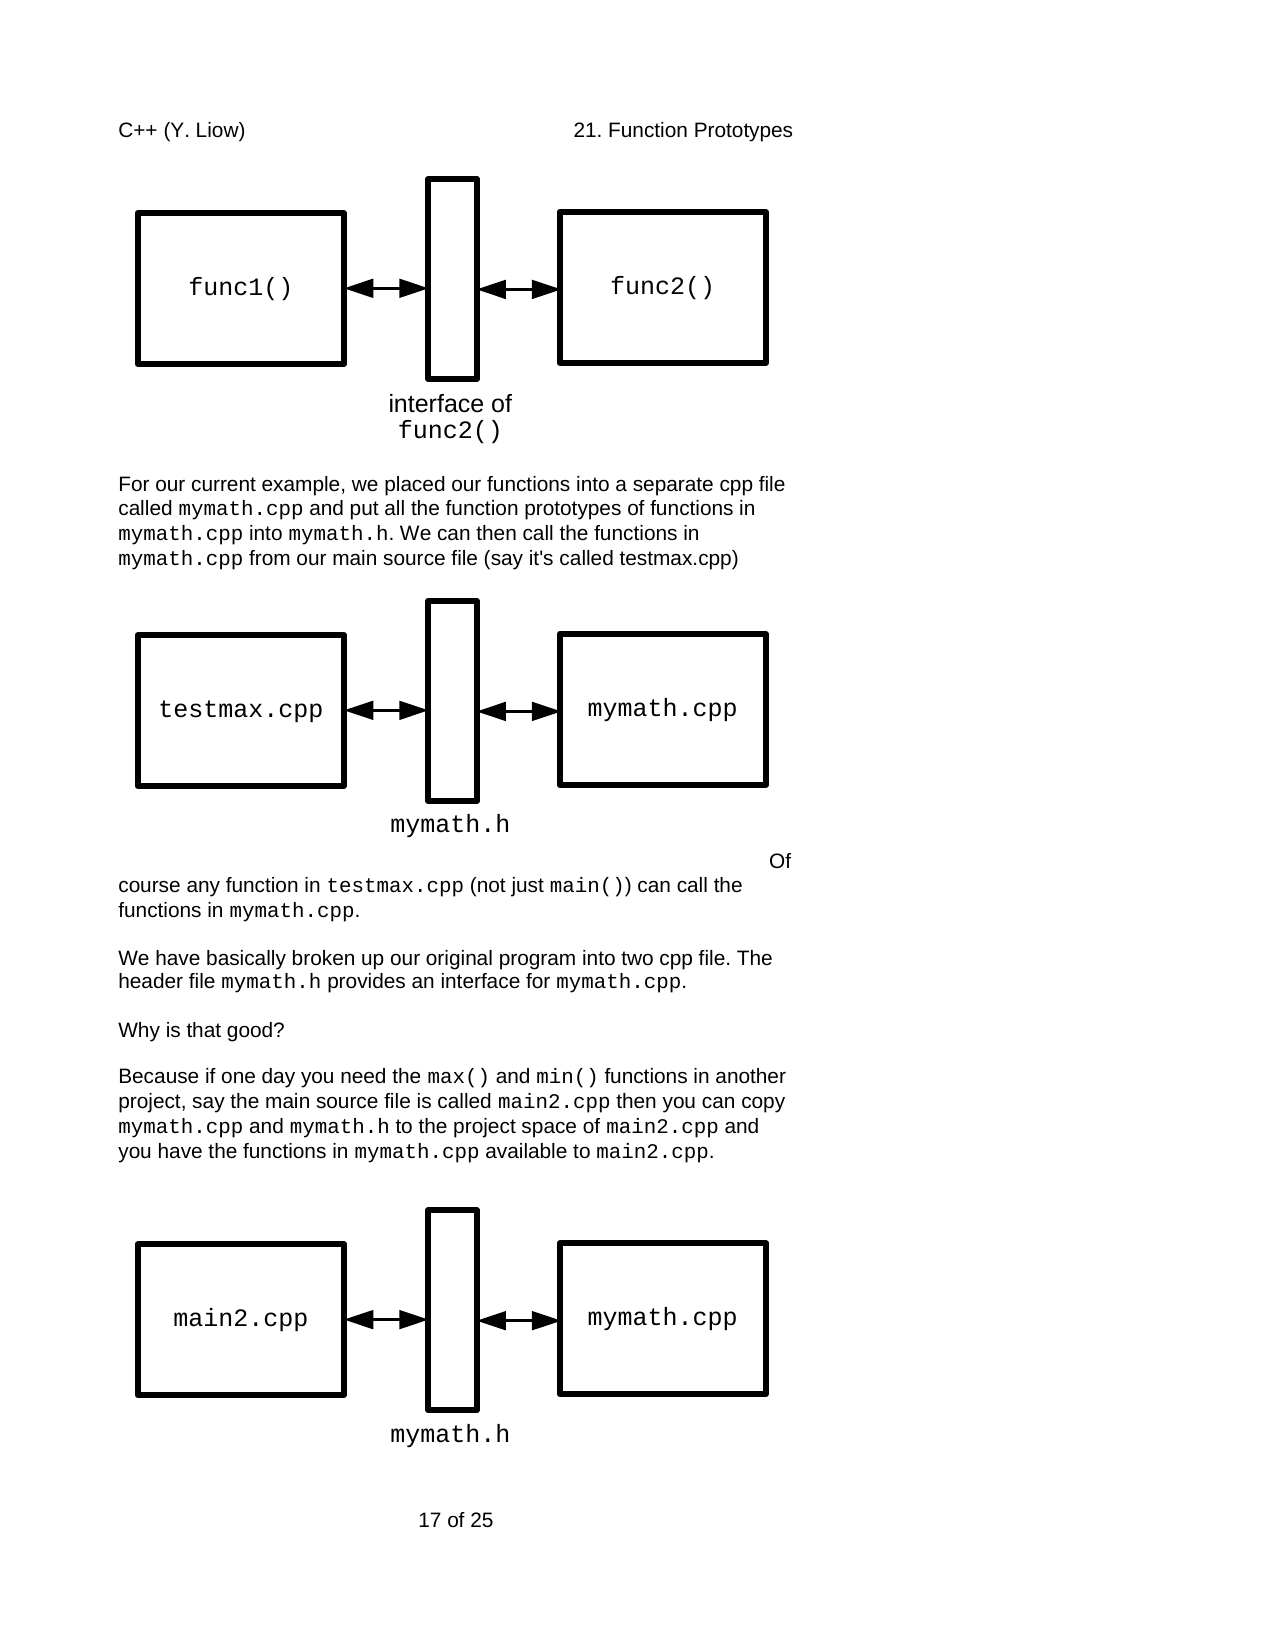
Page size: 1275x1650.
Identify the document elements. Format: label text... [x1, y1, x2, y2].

text Because if one day you need the max() and min() functions in another project, say the main source file is called main2.cpp then you can copy mymath.cpp and mymath.h to the project space of main2.cpp and you have the functions in mymath.cpp available to main2.cpp. [118, 1065, 793, 1165]
text Why is that good? [118, 1018, 793, 1042]
text For our current example, we placed our functions into a separate cpp file called mymath.cpp and put all the function prototypes of functions in mymath.cpp into mymath.h. We can then call the functions in mymath.cpp from our main source file (say it's called testmax.cpp) [118, 473, 793, 571]
text Of course any function in testmax.cpp (not just main()) can call the functions in mymath.cpp. [118, 850, 793, 923]
text We have basically broken up our original program into two cpp file. The header file mymath.h provides an interface for mymath.cpp. [118, 947, 793, 995]
